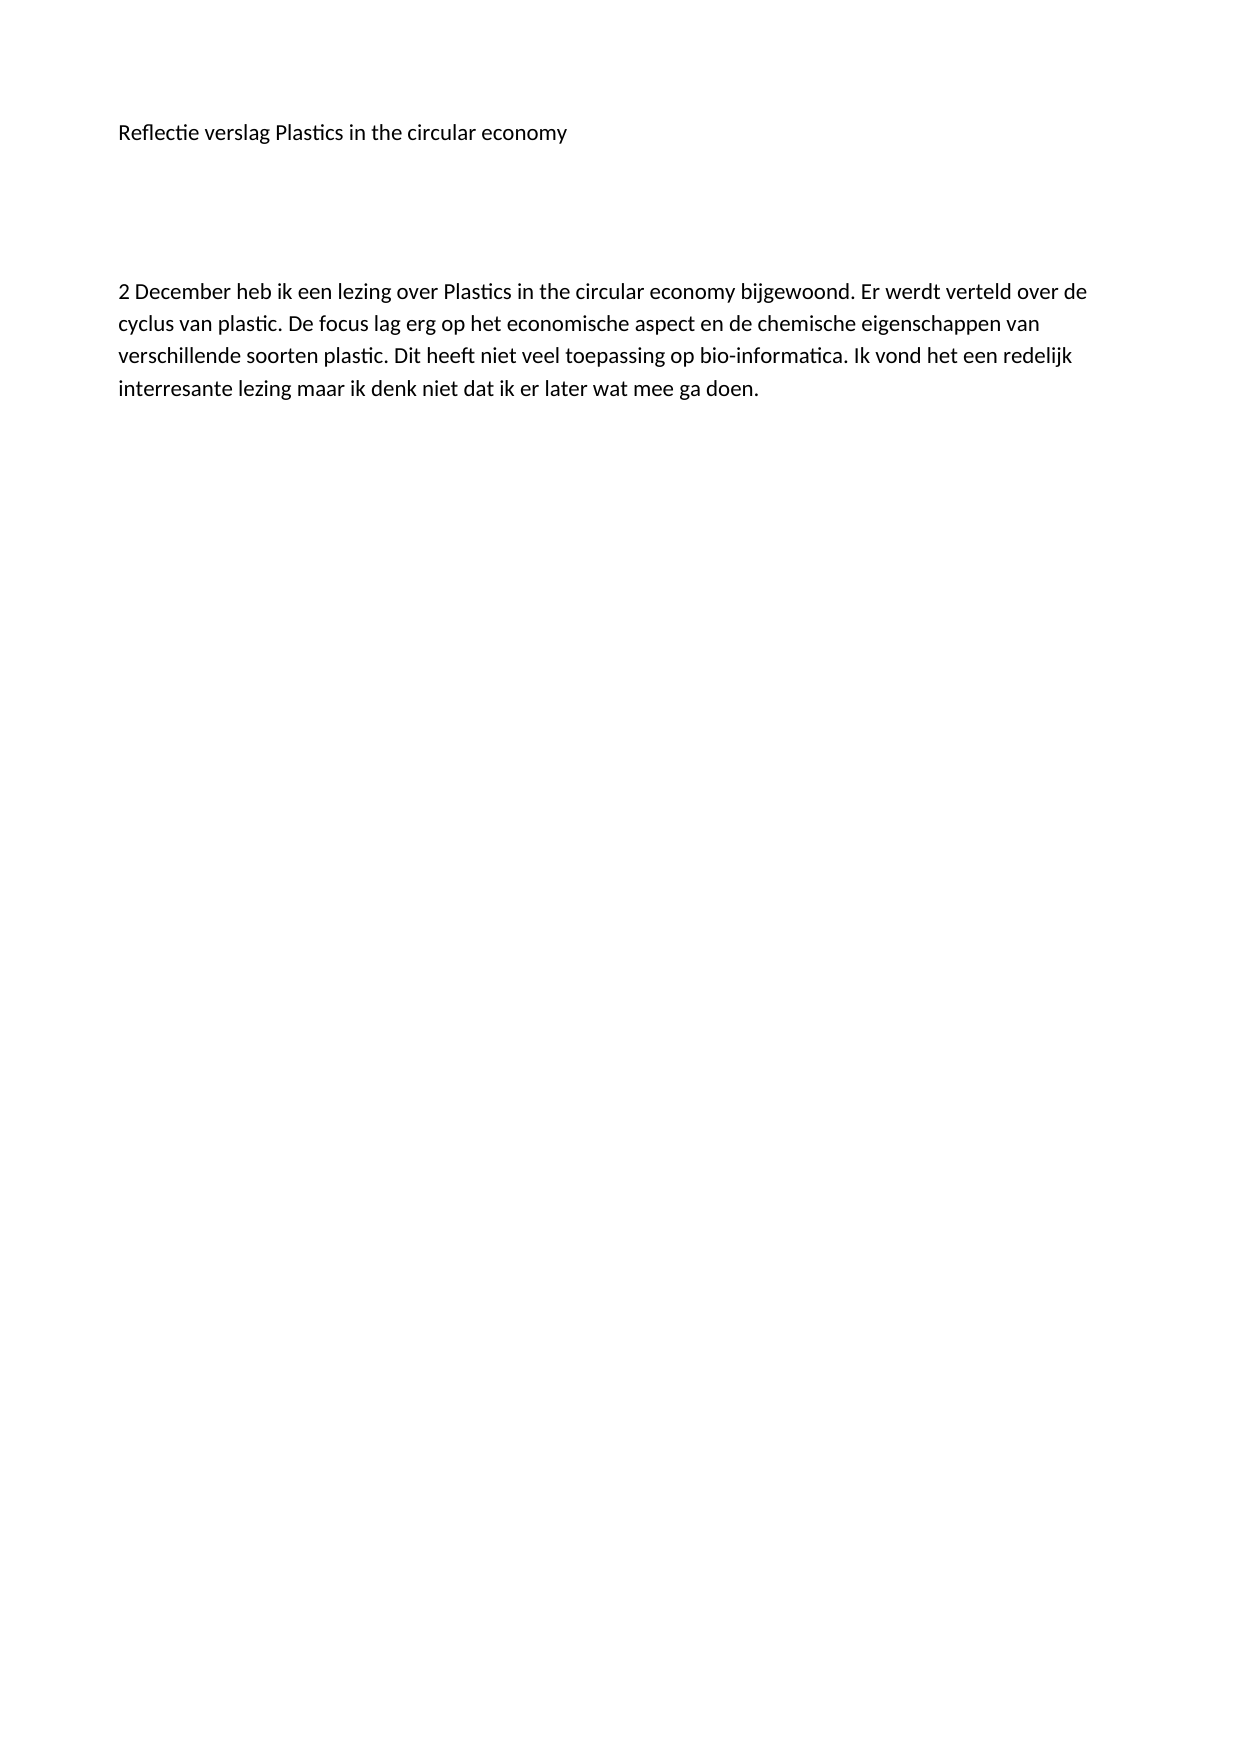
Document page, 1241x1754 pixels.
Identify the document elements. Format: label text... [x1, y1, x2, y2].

text Reflectie verslag Plastics in the circular economy [118, 118, 1122, 146]
text 2 December heb ik een lezing over Plastics in the circular economy bijgewoond. Er werdt verteld over de cyclus van plastic. De focus lag erg op het economische aspect en de chemische eigenschappen van verschillende soorten plastic. Dit heeft niet veel toepassing op bio-informatica. Ik vond het een redelijk interresante lezing maar ik denk niet dat ik er later wat mee ga doen. [118, 277, 1122, 402]
